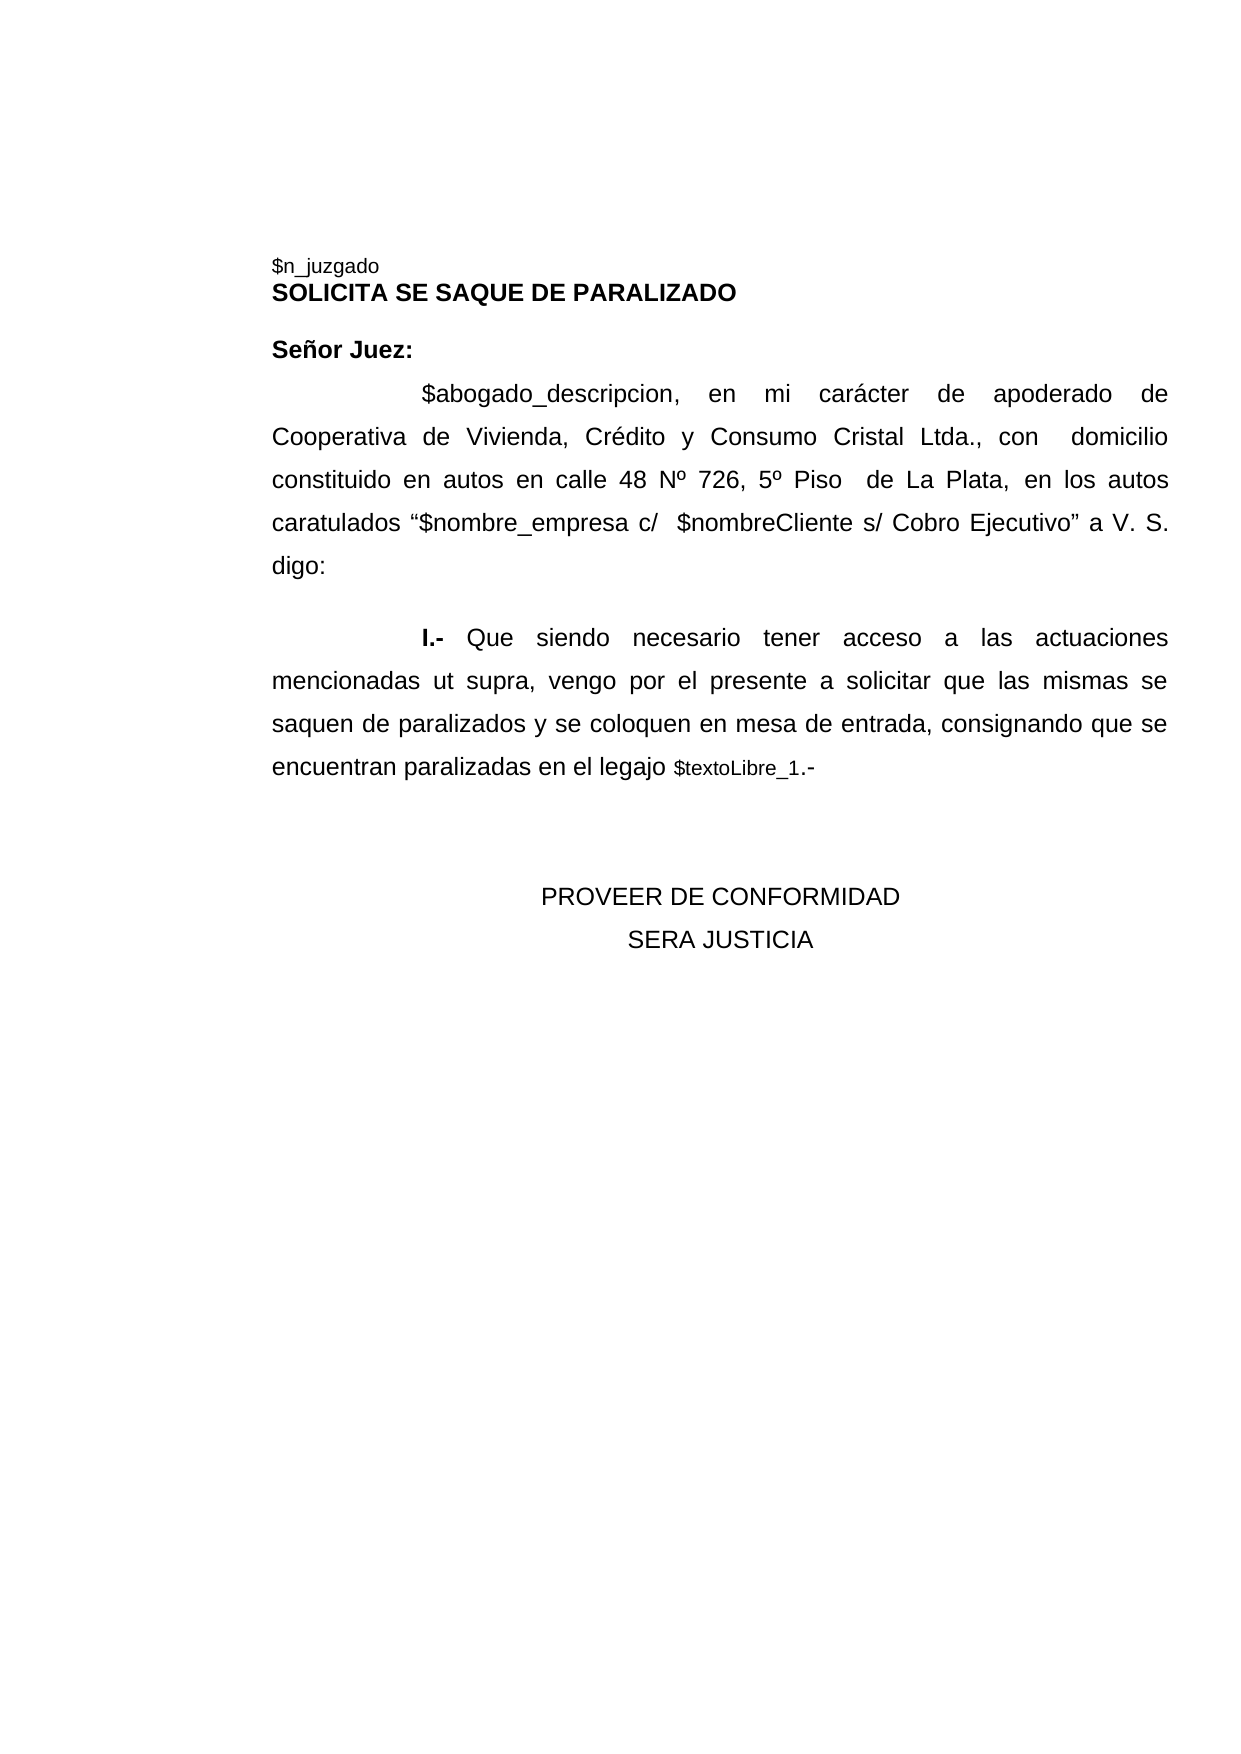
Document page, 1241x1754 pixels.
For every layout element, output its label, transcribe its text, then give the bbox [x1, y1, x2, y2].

text $abogado_descripcion, en mi carácter de apoderado de Cooperativa de Vivienda, Crédito y Consumo Cristal Ltda., con domicilio constituido en autos en calle 48 Nº 726, 5º Piso de La Plata, en los autos caratulados “$nombre_empresa c/ $nombreCliente s/ Cobro Ejecutivo” a V. S. digo: [272, 378, 1169, 580]
text SERA JUSTICIA [272, 925, 1169, 953]
text SOLICITA SE SAQUE DE PARALIZADO [272, 278, 1169, 307]
text PROVEER DE CONFORMIDAD [272, 882, 1169, 910]
text I.- Que siendo necesario tener acceso a las actuaciones mencionadas ut supra, vengo por el presente a solicitar que las mismas se saquen de paralizados y se coloquen en mesa de entrada, consignando que se encuentran paralizadas en el legajo $textoLibre_1.- [272, 623, 1169, 781]
text Señor Juez: [272, 335, 1169, 364]
text $n_juzgado [272, 254, 1169, 278]
